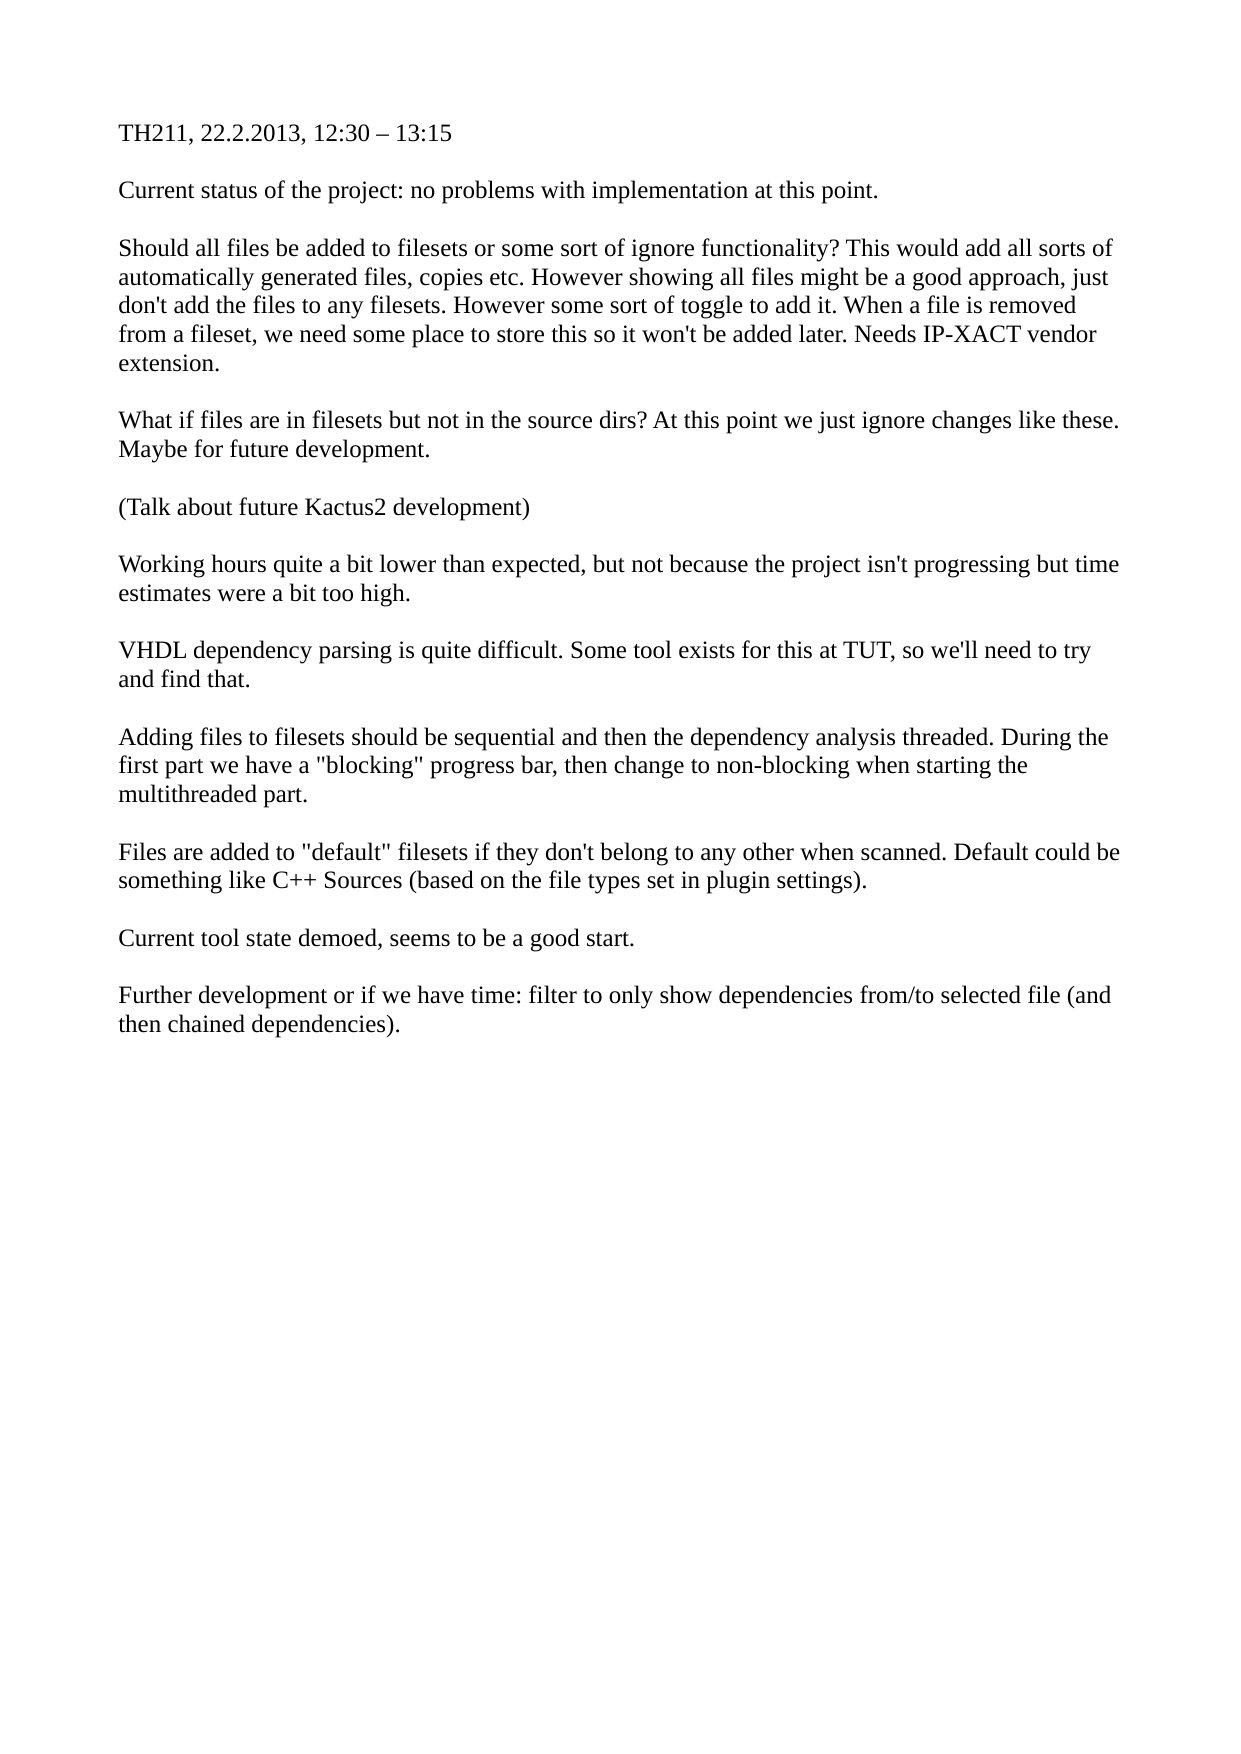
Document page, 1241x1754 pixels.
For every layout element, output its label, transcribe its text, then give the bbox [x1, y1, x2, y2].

text Files are added to "default" filesets if they don't belong to any other when scanned. Default could be something like C++ Sources (based on the file types set in plugin settings). [118, 837, 1122, 894]
text Current tool state demoed, seems to be a good start. [118, 923, 1122, 952]
text TH211, 22.2.2013, 12:30 – 13:15 [118, 118, 1122, 147]
text Should all files be added to filesets or some sort of ignore functionality? This would add all sorts of automatically generated files, copies etc. However showing all files might be a good approach, just don't add the files to any filesets. However some sort of toggle to add it. When a file is removed from a fileset, we need some place to store this so it won't be added later. Needs IP-XACT vendor extension. [118, 233, 1122, 377]
text VHDL dependency parsing is quite difficult. Some tool exists for this at TUT, so we'll need to try and find that. [118, 636, 1122, 693]
text (Talk about future Kactus2 development) [118, 492, 1122, 521]
text Current status of the project: no problems with implementation at this point. [118, 176, 1122, 204]
text Adding files to filesets should be sequential and then the dependency analysis threaded. During the first part we have a "blocking" progress bar, then change to non-blocking when starting the multithreaded part. [118, 722, 1122, 808]
text Working hours quite a bit lower than expected, but not because the project isn't progressing but time estimates were a bit too high. [118, 549, 1122, 607]
text What if files are in filesets but not in the source dirs? At this point we just ignore changes like these. Maybe for future development. [118, 406, 1122, 463]
text Further development or if we have time: filter to only show dependencies from/to selected file (and then chained dependencies). [118, 981, 1122, 1038]
